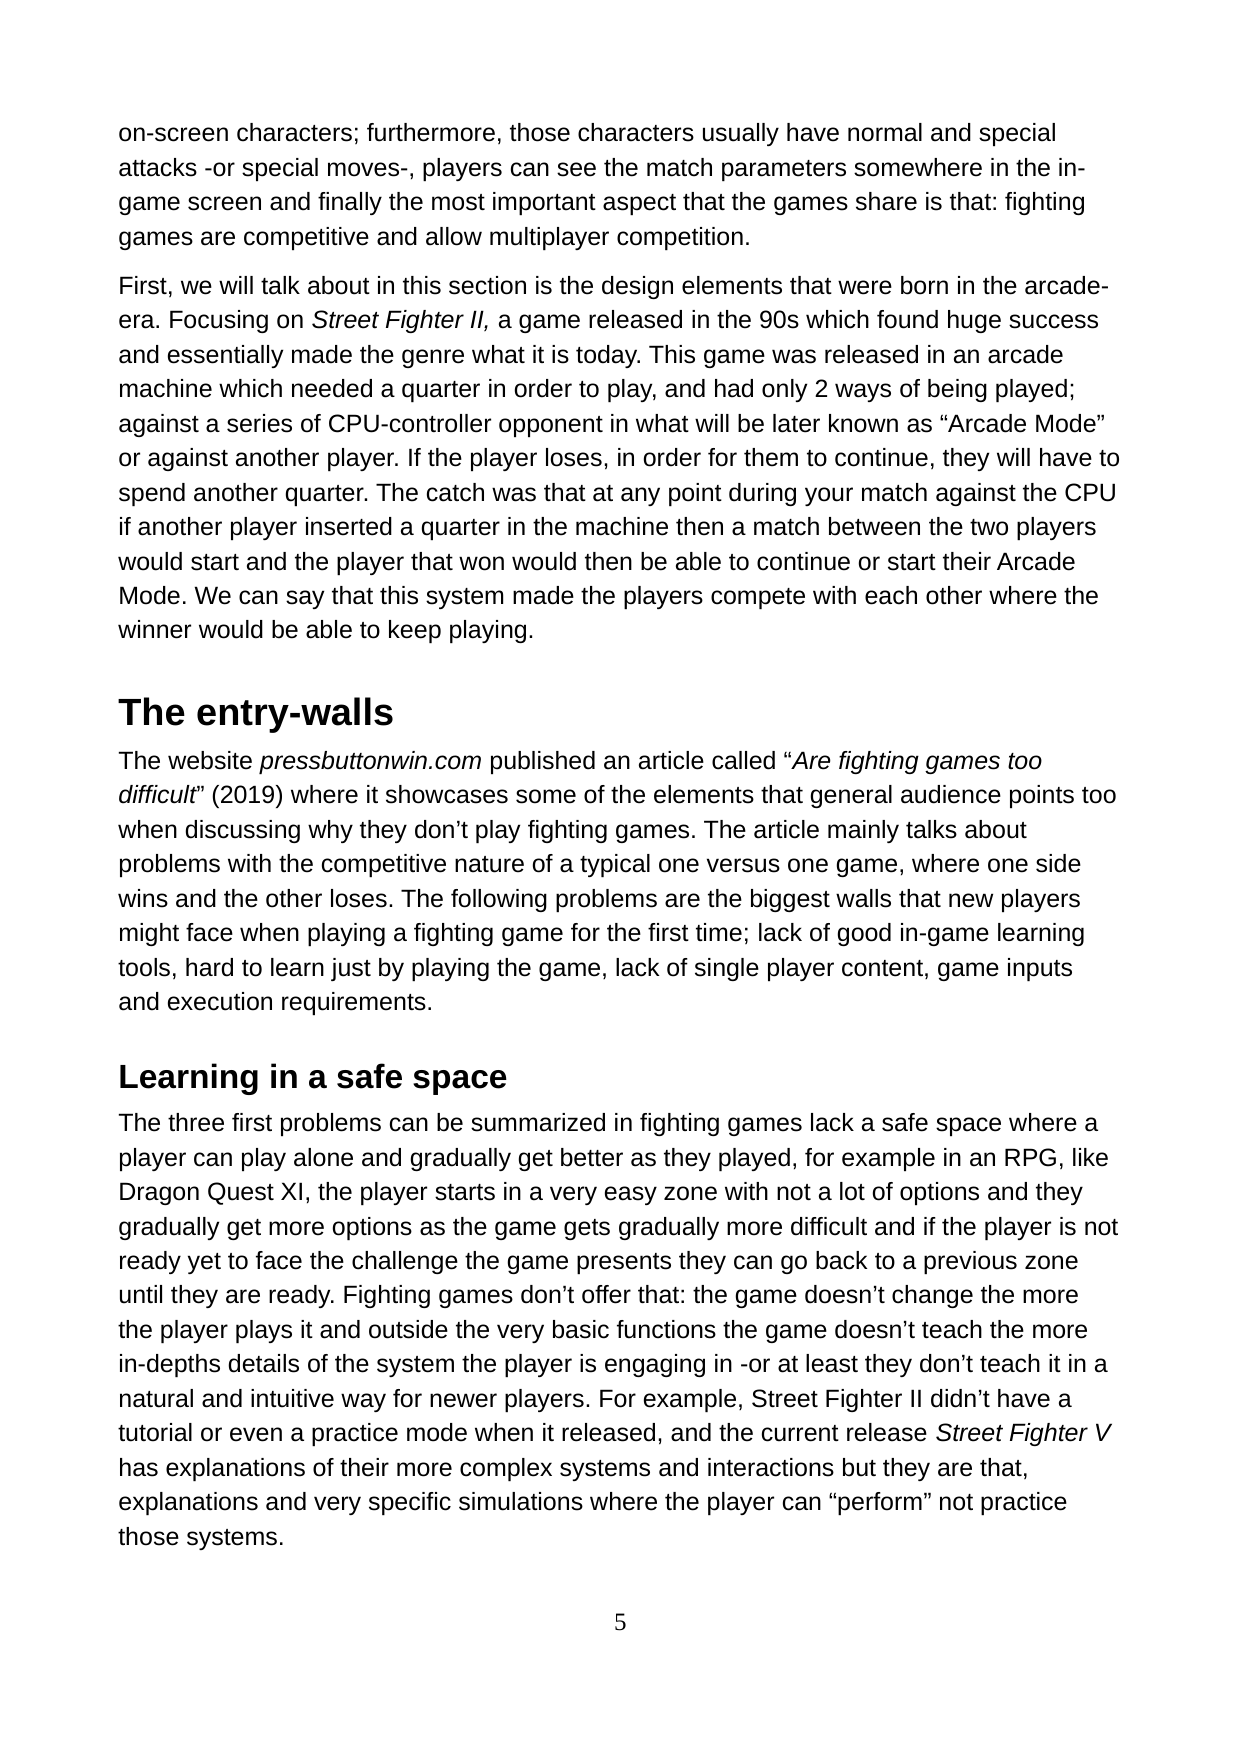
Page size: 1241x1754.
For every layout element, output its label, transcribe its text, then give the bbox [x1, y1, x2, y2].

text on-screen characters; furthermore, those characters usually have normal and special attacks -or special moves-, players can see the match parameters somewhere in the in-game screen and finally the most important aspect that the games share is that: fighting games are competitive and allow multiplayer competition. [118, 118, 1122, 250]
subtitle The entry-walls [118, 689, 1122, 733]
text The website pressbuttonwin.com published an article called “Are fighting games too difficult” (2019) where it showcases some of the elements that general audience points too when discussing why they don’t play fighting games. The article mainly talks about problems with the competitive nature of a typical one versus one game, where one side wins and the other loses. The following problems are the biggest walls that new players might face when playing a fighting game for the first time; lack of good in-game learning tools, hard to learn just by playing the game, lack of single player content, game inputs and execution requirements. [118, 746, 1122, 1016]
text The three first problems can be summarized in fighting games lack a safe space where a player can play alone and gradually get better as they played, for example in an RPG, like Dragon Quest XI, the player starts in a very easy zone with not a lot of options and they gradually get more options as the game gets gradually more difficult and if the player is not ready yet to face the challenge the game presents they can go back to a previous zone until they are ready. Fighting games don’t offer that: the game doesn’t change the more the player plays it and outside the very basic functions the game doesn’t teach the more in-depths details of the system the player is engaging in -or at least they don’t teach it in a natural and intuitive way for newer players. For example, Street Fighter II didn’t have a tutorial or even a practice mode when it released, and the current release Street Fighter V has explanations of their more complex systems and interactions but they are that, explanations and very specific simulations where the player can “perform” not practice those systems. [118, 1108, 1122, 1551]
subtitle Learning in a safe space [118, 1057, 1122, 1096]
text First, we will talk about in this section is the design elements that were born in the arcade-era. Focusing on Street Fighter II, a game released in the 90s which found huge success and essentially made the genre what it is today. This game was released in an arcade machine which needed a quarter in order to play, and had only 2 ways of being played; against a series of CPU-controller opponent in what will be later known as “Arcade Mode” or against another player. If the player loses, in order for them to continue, they will have to spend another quarter. The catch was that at any point during your match against the CPU if another player inserted a quarter in the machine then a match between the two players would start and the player that won would then be able to continue or start their Arcade Mode. We can say that this system made the players compete with each other where the winner would be able to keep playing. [118, 271, 1122, 644]
